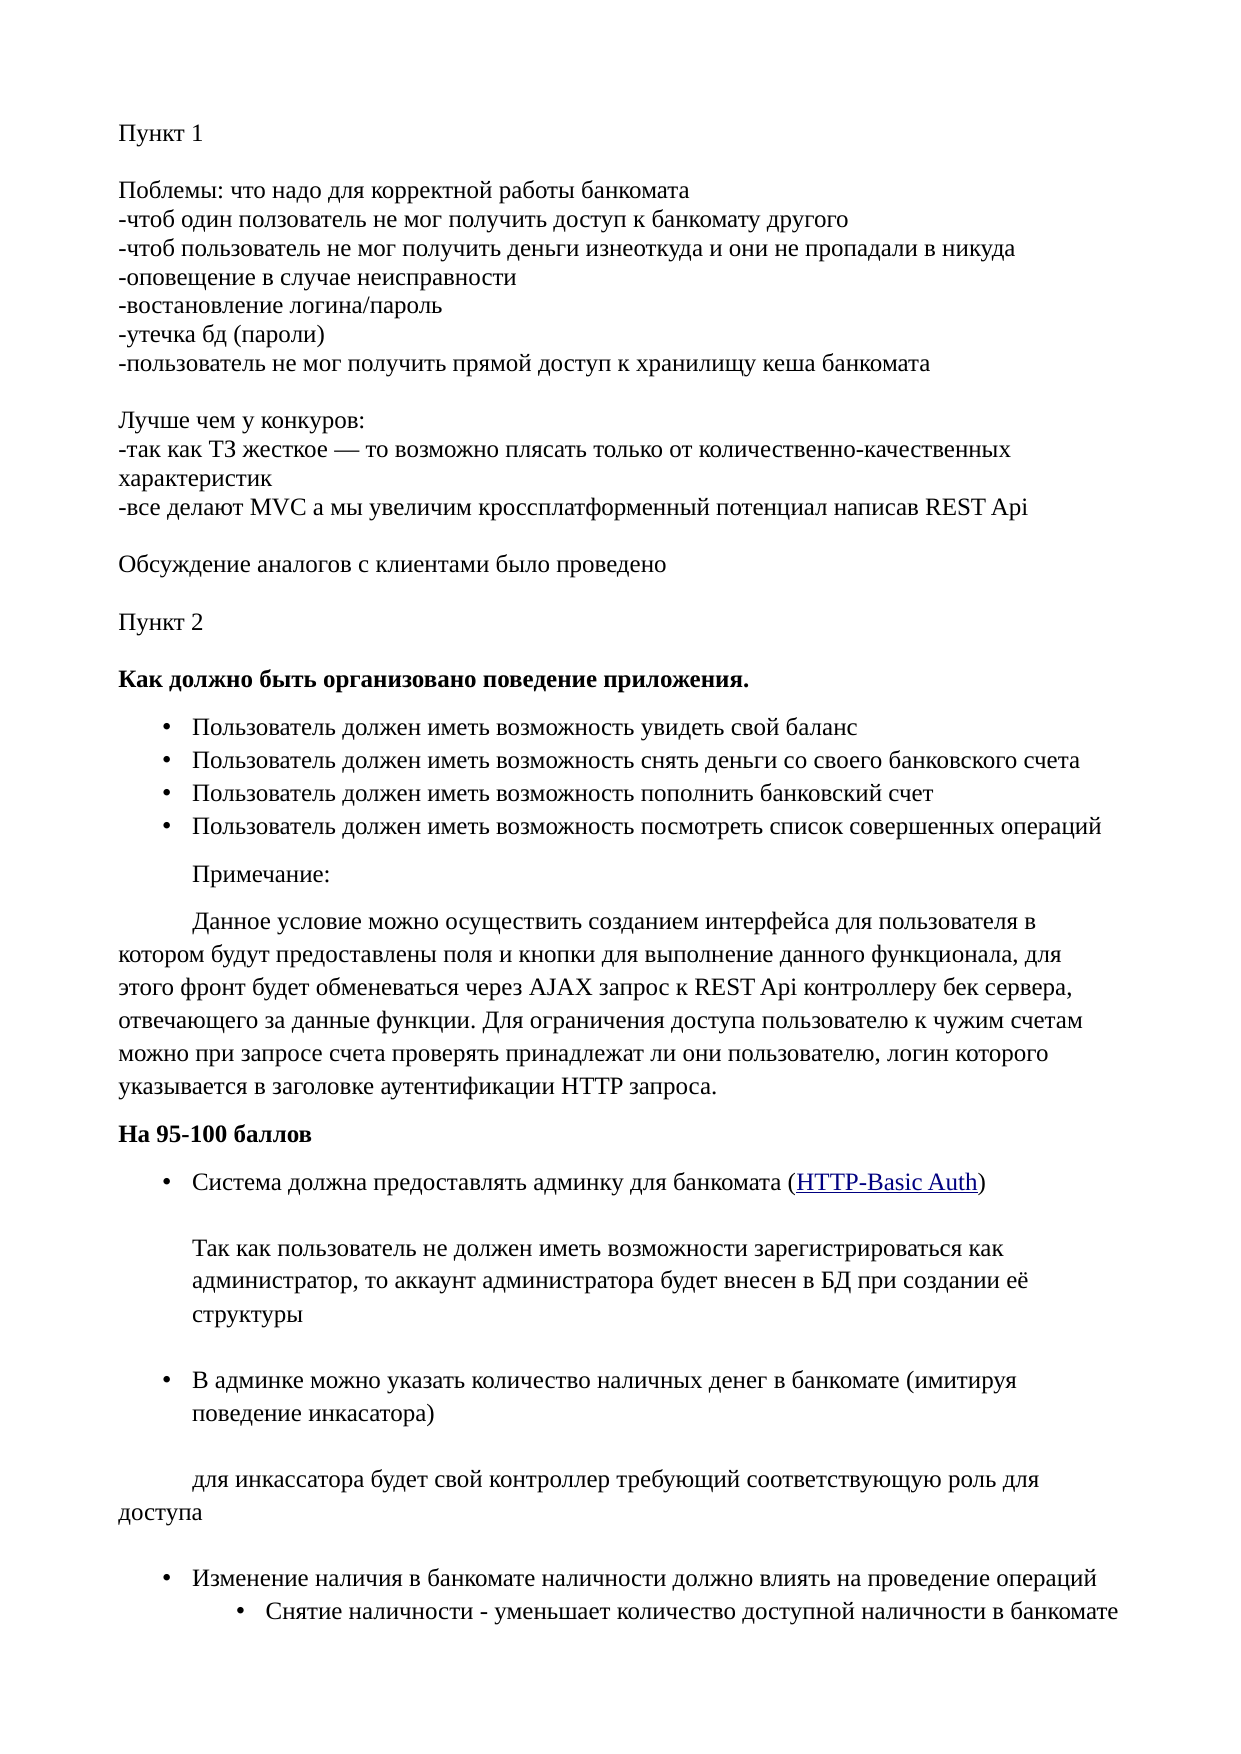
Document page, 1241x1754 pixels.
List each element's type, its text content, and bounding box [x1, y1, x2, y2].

text -все делают MVC а мы увеличим кроссплатформенный потенциал написав REST Api [118, 492, 1122, 521]
list Пользователь должен иметь возможность посмотреть список совершенных операций [162, 811, 1122, 840]
list Примечание: [162, 859, 1122, 887]
list Снятие наличности - уменьшает количество доступной наличности в банкомате [236, 1596, 1122, 1624]
list Система должна предоставлять админку для банкомата (HTTP-Basic Auth) [162, 1167, 1122, 1195]
list В админке можно указать количество наличных денег в банкомате (имитируя поведение инкасатора) [162, 1365, 1122, 1426]
text -пользователь не мог получить прямой доступ к хранилищу кеша банкомата [118, 348, 1122, 377]
text -чтоб пользователь не мог получить деньги изнеоткуда и они не пропадали в никуда [118, 233, 1122, 262]
list Так как пользователь не должен иметь возможности зарегистрироваться как администратор, то аккаунт администратора будет внесен в БД при создании её структуры [162, 1233, 1122, 1327]
text Пункт 2 [118, 607, 1122, 636]
list Пользователь должен иметь возможность пополнить банковский счет [162, 778, 1122, 807]
text Обсуждение аналогов с клиентами было проведено [118, 549, 1122, 578]
text для инкассатора будет свой контроллер требующий соответствующую роль для доступа [118, 1464, 1122, 1526]
text Поблемы: что надо для корректной работы банкомата [118, 176, 1122, 204]
text -востановление логина/пароль [118, 291, 1122, 319]
text -утечка бд (пароли) [118, 319, 1122, 348]
text -так как ТЗ жесткое — то возможно плясать только от количественно-качественных характеристик [118, 434, 1122, 492]
text Данное условие можно осуществить созданием интерфейса для пользователя в котором будут предоставлены поля и кнопки для выполнение данного функционала, для этого фронт будет обменеваться через AJAX запрос к REST Api контроллеру бек сервера, отвечающего за данные функции. Для ограничения доступа пользователю к чужим счетам можно при запросе счета проверять принадлежат ли они пользователю, логин которого указывается в заголовке аутентификации HTTP запроса. [118, 906, 1122, 1100]
list Пользователь должен иметь возможность увидеть свой баланс [162, 712, 1122, 741]
text -оповещение в случае неисправности [118, 262, 1122, 291]
text Как должно быть организовано поведение приложения. [118, 664, 1122, 693]
text На 95-100 баллов [118, 1119, 1122, 1148]
list Пользователь должен иметь возможность снять деньги со своего банковского счета [162, 745, 1122, 774]
text Пункт 1 [118, 118, 1122, 147]
text -чтоб один ползователь не мог получить доступ к банкомату другого [118, 204, 1122, 233]
text Лучше чем у конкуров: [118, 406, 1122, 434]
list Изменение наличия в банкомате наличности должно влиять на проведение операций [162, 1563, 1122, 1592]
